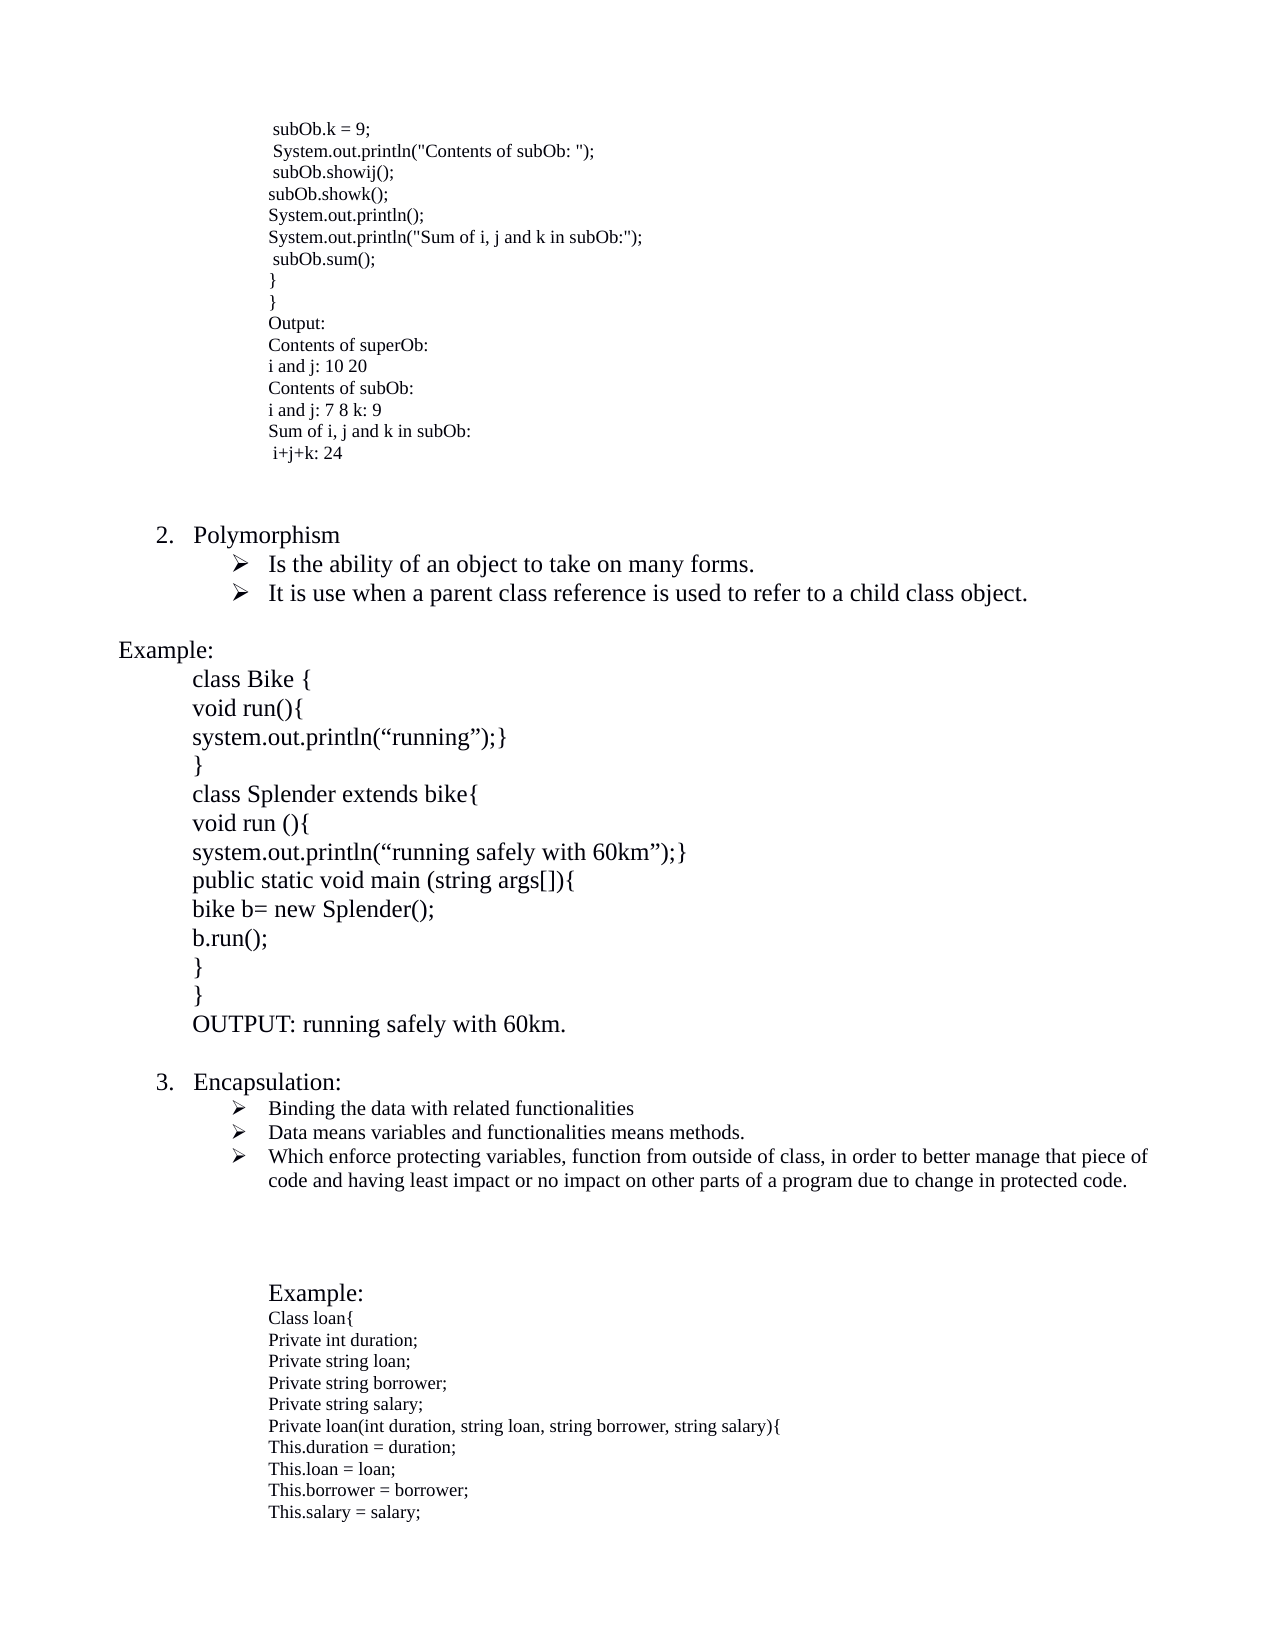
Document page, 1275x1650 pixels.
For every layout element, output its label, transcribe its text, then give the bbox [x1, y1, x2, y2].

list subOb.sum(); [268, 247, 1157, 269]
list subOb.k = 9; [268, 118, 1157, 140]
list Encapsulation: [156, 1067, 1157, 1096]
list System.out.println("Contents of subOb: "); [268, 140, 1157, 161]
text OUTPUT: running safely with 60km. [118, 1009, 1157, 1038]
list } [268, 269, 1157, 291]
text public static void main (string args[]){ [118, 866, 1157, 894]
list Private loan(int duration, string loan, string borrower, string salary){ [268, 1415, 1157, 1436]
text system.out.println(“running”);} [118, 722, 1157, 751]
list System.out.println("Sum of i, j and k in subOb:"); [268, 226, 1157, 247]
list subOb.showij(); [268, 161, 1157, 183]
text Example: [118, 636, 1157, 664]
list Sum of i, j and k in subOb: [268, 420, 1157, 442]
list Private string salary; [268, 1393, 1157, 1415]
text } [118, 981, 1157, 1009]
list This.duration = duration; [268, 1436, 1157, 1458]
list Example: [268, 1278, 1157, 1307]
list Binding the data with related functionalities [231, 1096, 1157, 1120]
list i and j: 7 8 k: 9 [268, 398, 1157, 420]
list } [268, 291, 1157, 312]
list This.borrower = borrower; [268, 1479, 1157, 1501]
list Private string loan; [268, 1350, 1157, 1372]
list i+j+k: 24 [268, 442, 1157, 463]
list Data means variables and functionalities means methods. [231, 1120, 1157, 1144]
text void run (){ [118, 808, 1157, 837]
list Is the ability of an object to take on many forms. [231, 549, 1157, 578]
list Contents of superOb: [268, 334, 1157, 355]
text } [118, 751, 1157, 779]
text bike b= new Splender(); [118, 894, 1157, 923]
list Contents of subOb: [268, 377, 1157, 398]
list Private string borrower; [268, 1372, 1157, 1393]
list Which enforce protecting variables, function from outside of class, in order to better manage that piece of code and having least impact or no impact on other parts of a program due to change in protected code. [231, 1144, 1157, 1192]
list i and j: 10 20 [268, 355, 1157, 377]
text void run(){ [118, 693, 1157, 722]
list Polymorphism [156, 521, 1157, 549]
list It is use when a parent class reference is used to refer to a child class object. [231, 578, 1157, 607]
text class Bike { [118, 664, 1157, 693]
list This.loan = loan; [268, 1458, 1157, 1479]
list subOb.showk(); [268, 183, 1157, 204]
text class Splender extends bike{ [118, 779, 1157, 808]
text b.run(); [118, 923, 1157, 952]
text system.out.println(“running safely with 60km”);} [118, 837, 1157, 866]
list Class loan{ [268, 1307, 1157, 1328]
text } [118, 952, 1157, 981]
list Private int duration; [268, 1328, 1157, 1350]
list Output: [268, 312, 1157, 334]
list This.salary = salary; [268, 1501, 1157, 1522]
list System.out.println(); [268, 204, 1157, 226]
